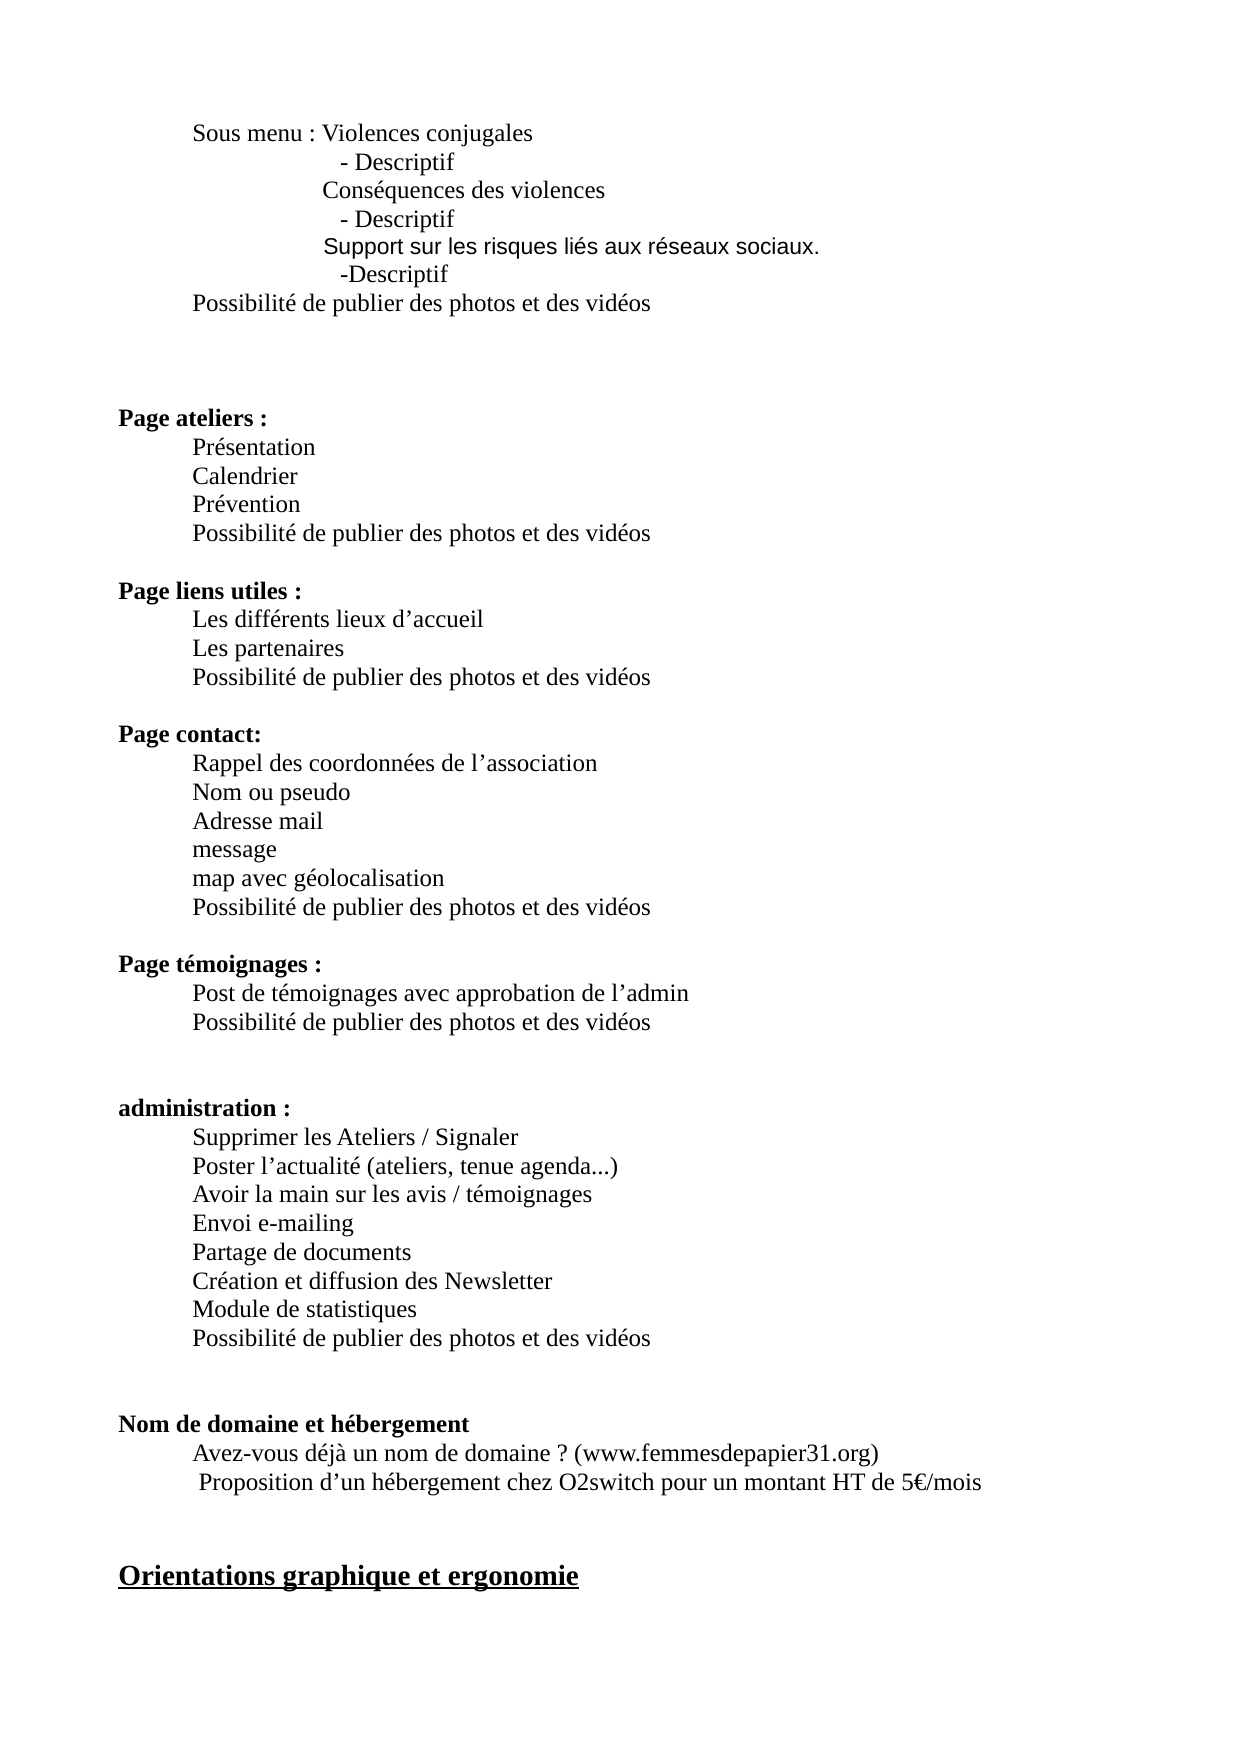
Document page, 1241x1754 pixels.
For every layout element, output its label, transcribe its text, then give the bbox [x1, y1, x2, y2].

text Orientations graphique et ergonomie [118, 1558, 1122, 1592]
text map avec géolocalisation [118, 863, 1122, 892]
text Page témoignages : [118, 949, 1122, 978]
text Page ateliers : [118, 403, 1122, 432]
text administration : [118, 1093, 1122, 1122]
text Page liens utiles : [118, 576, 1122, 604]
text message [118, 834, 1122, 863]
text -Descriptif [118, 259, 1122, 288]
text Possibilité de publier des photos et des vidéos [118, 892, 1122, 921]
text Support sur les risques liés aux réseaux sociaux. [118, 233, 1122, 259]
text Possibilité de publier des photos et des vidéos [118, 288, 1122, 317]
text Supprimer les Ateliers / Signaler [118, 1122, 1122, 1151]
text Possibilité de publier des photos et des vidéos [118, 518, 1122, 547]
text Module de statistiques [118, 1294, 1122, 1323]
text - Descriptif [118, 147, 1122, 176]
text Possibilité de publier des photos et des vidéos [118, 1323, 1122, 1352]
text Partage de documents [118, 1237, 1122, 1266]
text Conséquences des violences [118, 176, 1122, 204]
text Proposition d’un hébergement chez O2switch pour un montant HT de 5€/mois [118, 1467, 1122, 1496]
text Avez-vous déjà un nom de domaine ? (www.femmesdepapier31.org) [118, 1438, 1122, 1467]
text Page contact: [118, 719, 1122, 748]
text Présentation [118, 432, 1122, 461]
text Possibilité de publier des photos et des vidéos [118, 662, 1122, 691]
text Adresse mail [118, 806, 1122, 834]
text Les partenaires [118, 633, 1122, 662]
text Poster l’actualité (ateliers, tenue agenda...) [118, 1151, 1122, 1179]
text Création et diffusion des Newsletter [118, 1266, 1122, 1294]
text Avoir la main sur les avis / témoignages [118, 1179, 1122, 1208]
text Nom de domaine et hébergement [118, 1409, 1122, 1438]
text Rappel des coordonnées de l’association [118, 748, 1122, 777]
text Sous menu : Violences conjugales [118, 118, 1122, 147]
text Calendrier [118, 461, 1122, 489]
text Nom ou pseudo [118, 777, 1122, 806]
text Possibilité de publier des photos et des vidéos [118, 1007, 1122, 1036]
text Post de témoignages avec approbation de l’admin [118, 978, 1122, 1007]
text Prévention [118, 489, 1122, 518]
text Envoi e-mailing [118, 1208, 1122, 1237]
text Les différents lieux d’accueil [118, 604, 1122, 633]
text - Descriptif [118, 204, 1122, 233]
